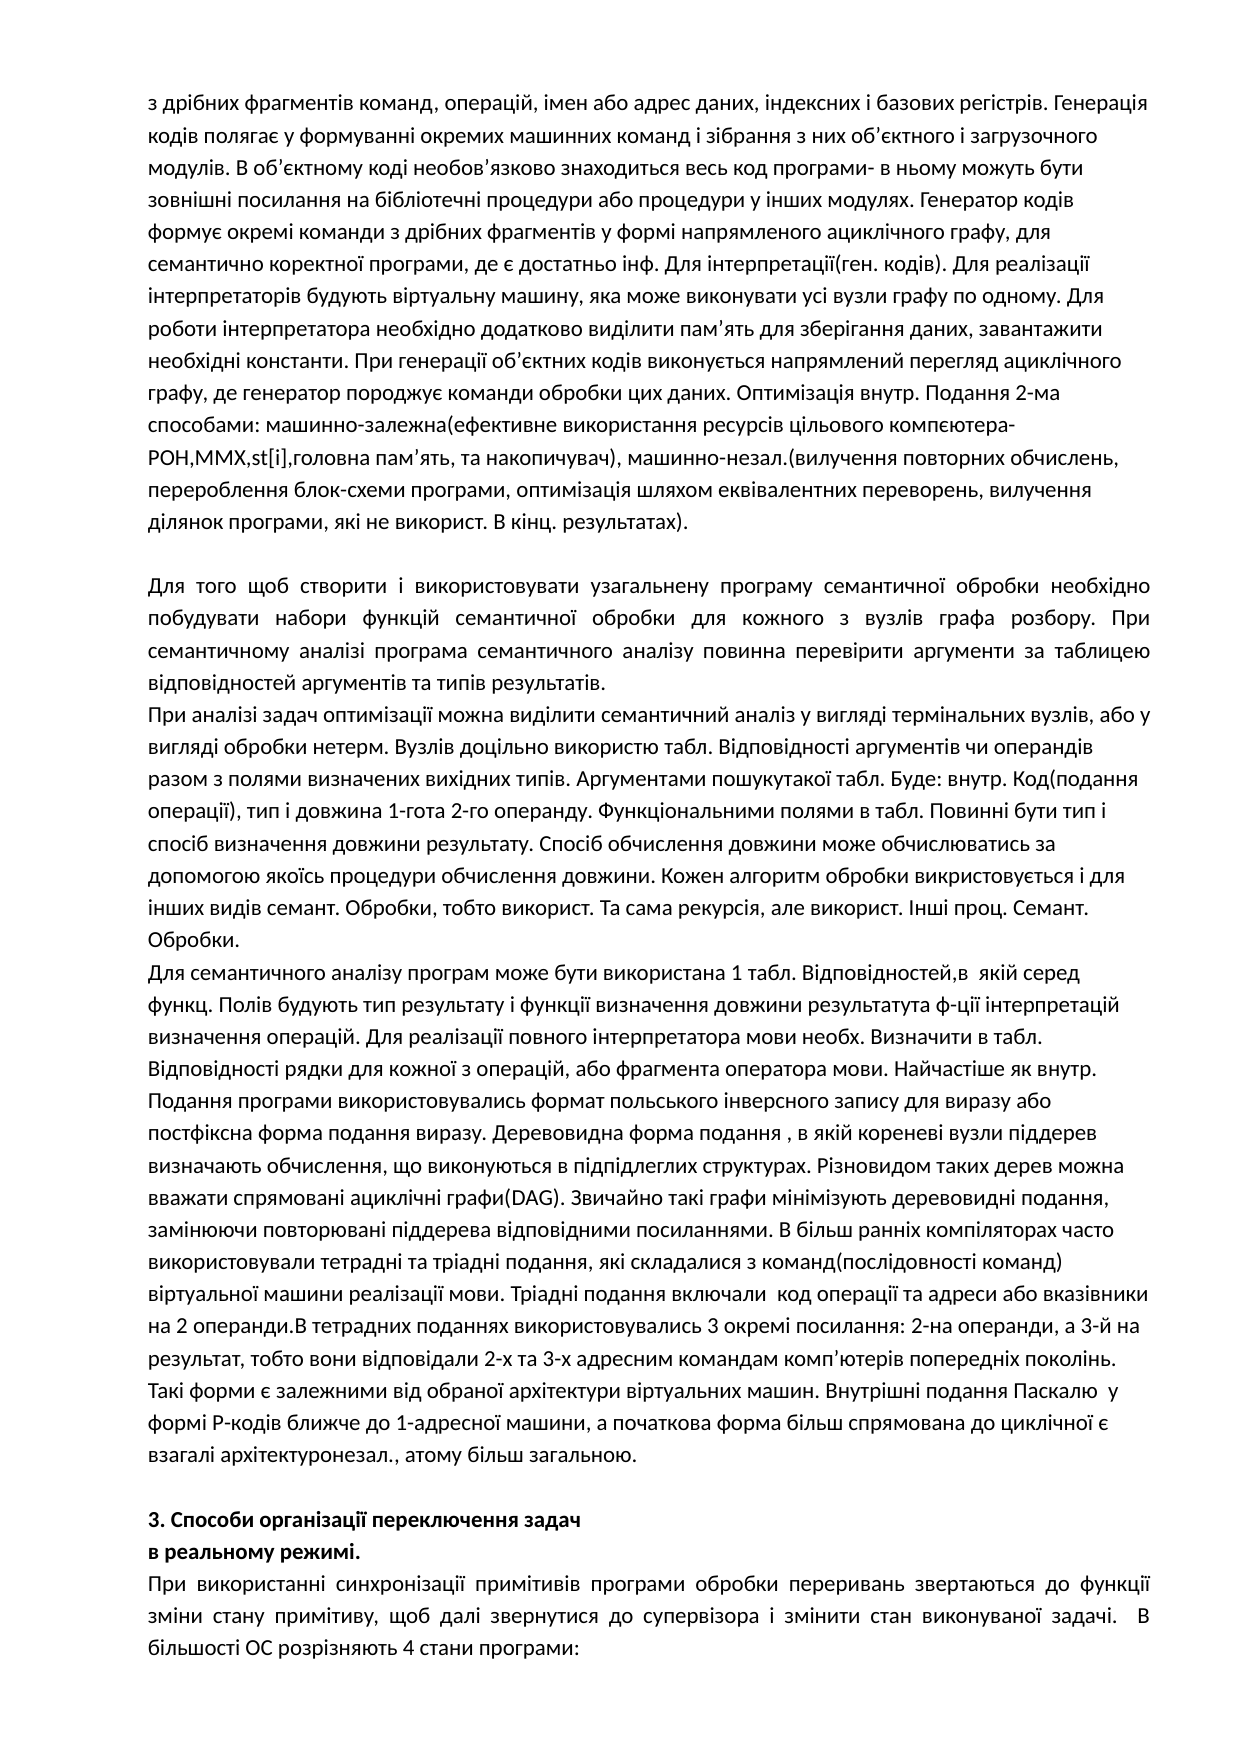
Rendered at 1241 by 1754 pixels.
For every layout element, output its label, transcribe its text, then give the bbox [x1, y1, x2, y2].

text в реальному режимі. [148, 1537, 1152, 1565]
text з дрібних фрагментів команд, операцій, імен або адрес даних, індексних і базових регістрів. Генерація кодів полягає у формуванні окремих машинних команд і зібрання з них об’єктного і загрузочного модулів. В об’єктному коді необов’язково знаходиться весь код програми- в ньому можуть бути зовнішні посилання на бібліотечні процедури або процедури у інших модулях. Генератор кодів формує окремі команди з дрібних фрагментів у формі напрямленого ациклічного графу, для семантично коректної програми, де є достатньо інф. Для інтерпретації(ген. кодів). Для реалізації інтерпретаторів будують віртуальну машину, яка може виконувати усі вузли графу по одному. Для роботи інтерпретатора необхідно додатково виділити пам’ять для зберігання даних, завантажити необхідні константи. При генерації об’єктних кодів виконується напрямлений перегляд ациклічного графу, де генератор породжує команди обробки цих даних. Оптимізація внутр. Подання 2-ма способами: машинно-залежна(ефективне використання ресурсів цільового компєютера-РОН,ММХ,st[i],головна пам’ять, та накопичувач), машинно-незал.(вилучення повторних обчислень, перероблення блок-схеми програми, оптимізація шляхом еквівалентних переворень, вилучення ділянок програми, які не використ. В кінц. результатах). [148, 88, 1152, 535]
text При аналізі задач оптимізації можна виділити семантичний аналіз у вигляді термінальних вузлів, або у вигляді обробки нетерм. Вузлів доцільно використю табл. Відповідності аргументів чи операндів разом з полями визначених вихідних типів. Аргументами пошукутакої табл. Буде: внутр. Код(подання операції), тип і довжина 1-гота 2-го операнду. Функціональними полями в табл. Повинні бути тип і спосіб визначення довжини результату. Спосіб обчислення довжини може обчислюватись за допомогою якоїсь процедури обчислення довжини. Кожен алгоритм обробки викристовується і для інших видів семант. Обробки, тобто використ. Та сама рекурсія, але використ. Інші проц. Семант. Обробки. [148, 700, 1152, 953]
text 3. Способи організації переключення задач [148, 1505, 1152, 1533]
text При використанні синхронізації примітивів програми обробки переривань звертаються до функції зміни стану примітиву, щоб далі звернутися до супервізора і змінити стан виконуваної задачі. В більшості ОС розрізняють 4 стани програми: [148, 1569, 1152, 1662]
text Для семантичного аналізу програм може бути використана 1 табл. Відповідностей,в якій серед функц. Полів будують тип результату і функції визначення довжини результатута ф-ції інтерпретацій визначення операцій. Для реалізації повного інтерпретатора мови необх. Визначити в табл. Відповідності рядки для кожної з операцій, або фрагмента оператора мови. Найчастіше як внутр. Подання програми використовувались формат польського інверсного запису для виразу або постфіксна форма подання виразу. Деревовидна форма подання , в якій кореневі вузли піддерев визначають обчислення, що виконуються в підпідлеглих структурах. Різновидом таких дерев можна вважати спрямовані ациклічні графи(DAG). Звичайно такі графи мінімізують деревовидні подання, замінюючи повторювані піддерева відповідними посиланнями. В більш ранніх компіляторах часто використовували тетрадні та тріадні подання, які складалися з команд(послідовності команд) віртуальної машини реалізації мови. Тріадні подання включали код операції та адреси або вказівники на 2 операнди.В тетрадних поданнях використовувались 3 окремі посилання: 2-на операнди, а 3-й на результат, тобто вони відповідали 2-х та 3-х адресним командам комп’ютерів попередніх поколінь. Такі форми є залежними від обраної архітектури віртуальних машин. Внутрішні подання Паскалю у формі Р-кодів ближче до 1-адресної машини, а початкова форма більш спрямована до циклічної є взагалі архітектуронезал., атому більш загальною. [148, 958, 1152, 1468]
text Для того щоб створити і використовувати узагальнену програму семантичної обробки необхідно побудувати набори функцій семантичної обробки для кожного з вузлів графа розбору. При семантичному аналізі програма семантичного аналізу повинна перевірити аргументи за таблицею відповідностей аргументів та типів результатів. [148, 571, 1152, 696]
